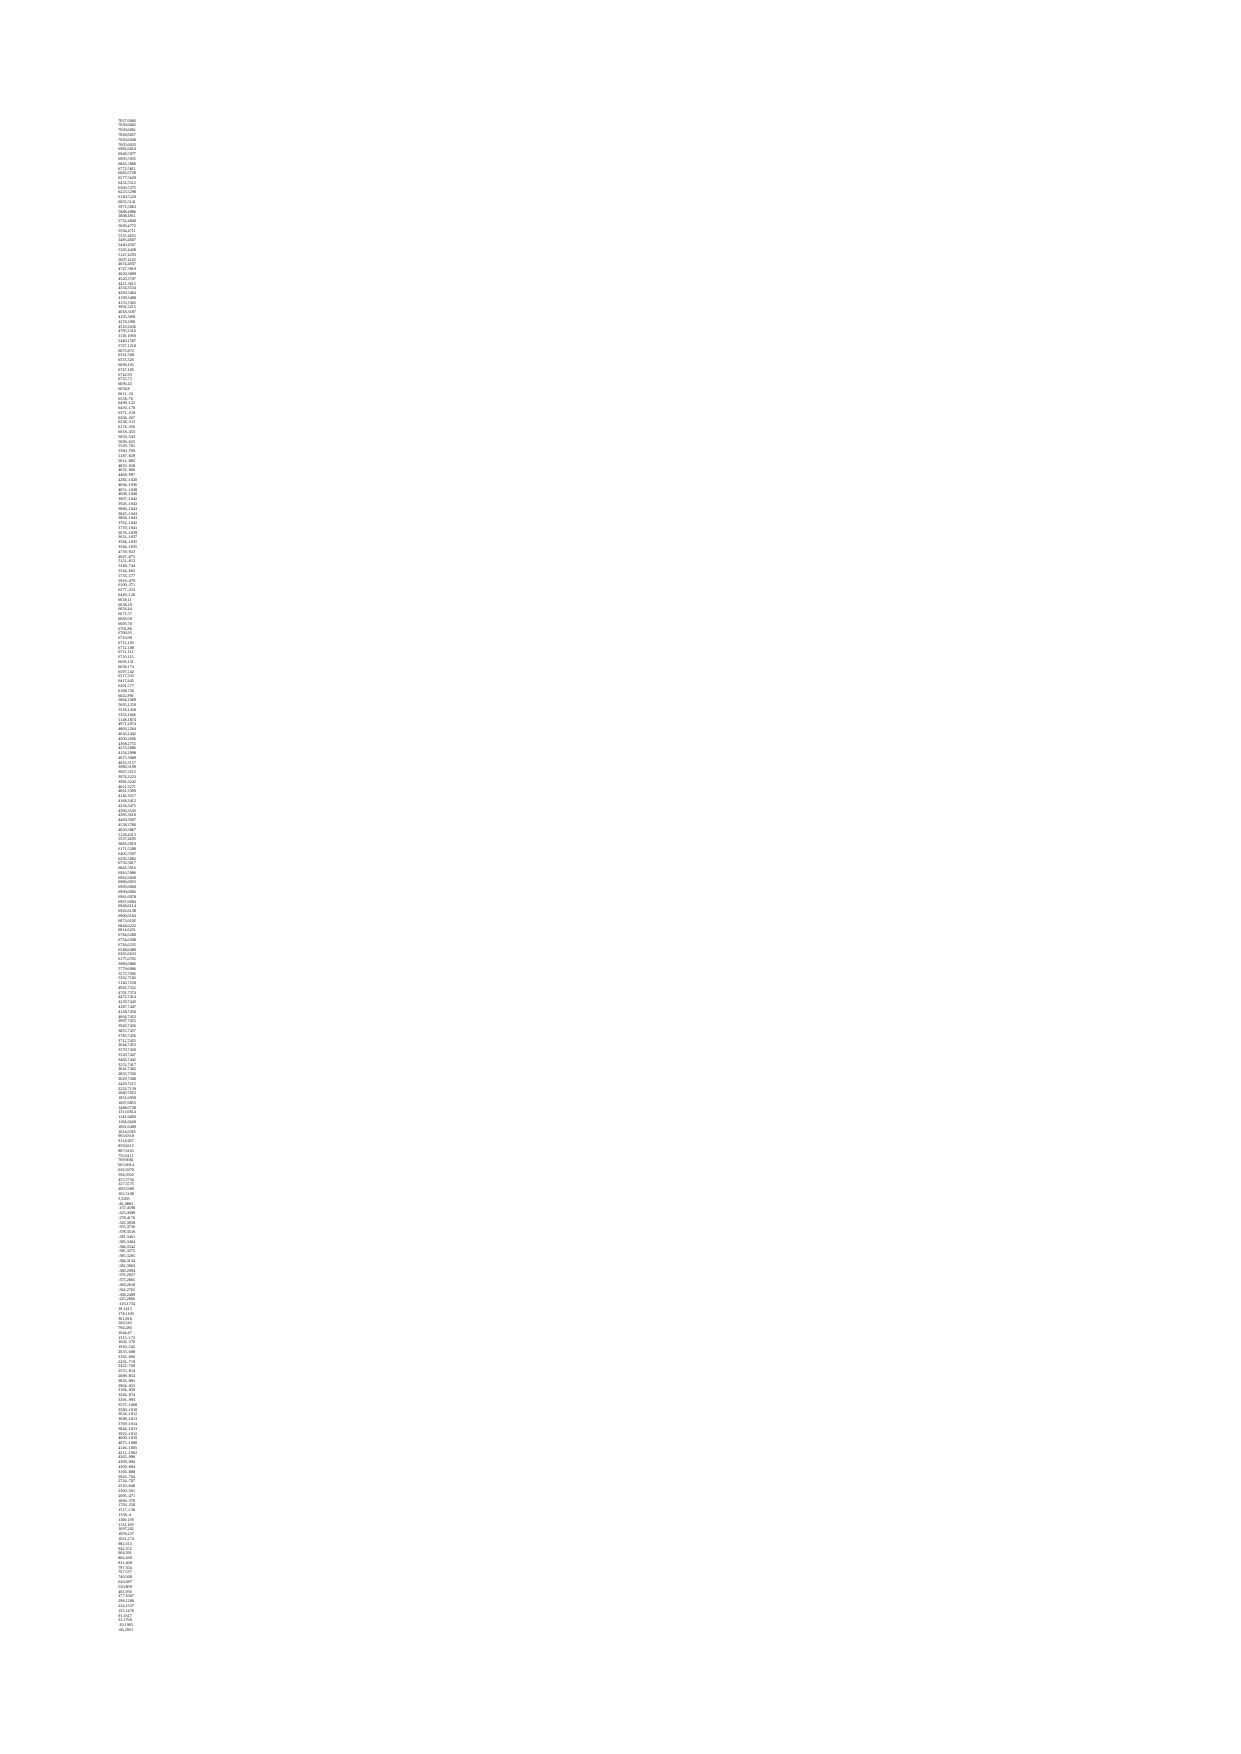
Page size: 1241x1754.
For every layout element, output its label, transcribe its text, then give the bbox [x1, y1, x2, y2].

text 4211,-1002 [118, 1450, 1122, 1455]
text 626,5970 [118, 1167, 1122, 1172]
text 5573,7095 [118, 971, 1122, 976]
text 6711,111 [118, 650, 1122, 655]
text 4128,7450 [118, 1009, 1122, 1014]
text 1338,-4 [118, 1512, 1122, 1517]
text 3967,3215 [118, 770, 1122, 774]
text 767,537 [118, 1570, 1122, 1575]
text 859,6215 [118, 1143, 1122, 1148]
text 4110,3357 [118, 794, 1122, 798]
text 3712,7455 [118, 1038, 1122, 1043]
text 6517,333 [118, 674, 1122, 679]
text 5151,-813 [118, 559, 1122, 564]
text 3246,-974 [118, 1393, 1122, 1397]
text 3855,7457 [118, 1028, 1122, 1033]
text 4309,-994 [118, 1464, 1122, 1469]
text 1910,-545 [118, 1345, 1122, 1349]
text 5864,1069 [118, 698, 1122, 703]
text 6736,5817 [118, 861, 1122, 866]
text 1044,47 [118, 1330, 1122, 1335]
text 4260,3464 [118, 291, 1122, 295]
text 6558,-76 [118, 396, 1122, 401]
text 5695,1259 [118, 703, 1122, 707]
text 6873,6192 [118, 918, 1122, 923]
text 4874,4037 [118, 262, 1122, 267]
text 866,430 [118, 1556, 1122, 1560]
text 5660,4772 [118, 223, 1122, 228]
text 6577,5629 [118, 176, 1122, 180]
text 6982,6010 [118, 147, 1122, 152]
text 5544,-665 [118, 568, 1122, 573]
text 2429,7215 [118, 1081, 1122, 1086]
text 5767,1218 [118, 343, 1122, 348]
text -384,3342 [118, 1244, 1122, 1249]
text 1313,6614 [118, 1110, 1122, 1115]
text 3926,7456 [118, 1024, 1122, 1028]
text 6371,-219 [118, 410, 1122, 415]
text 1896,-370 [118, 1498, 1122, 1503]
text -381,3461 [118, 1234, 1122, 1239]
text 3769,-1014 [118, 1421, 1122, 1426]
text 2689,-854 [118, 1373, 1122, 1378]
text 942,352 [118, 1546, 1122, 1551]
text 2724,-707 [118, 1479, 1122, 1484]
text 3580,-1010 [118, 1407, 1122, 1412]
text -385,3205 [118, 1254, 1122, 1258]
text 5732,4840 [118, 219, 1122, 223]
text 5696,-625 [118, 439, 1122, 444]
text 1104,6448 [118, 1119, 1122, 1124]
text 4795,2316 [118, 329, 1122, 334]
text 18,1415 [118, 1306, 1122, 1311]
text 3886,-1043 [118, 506, 1122, 511]
text 1097,202 [118, 1527, 1122, 1532]
text 4558,3780 [118, 822, 1122, 827]
text 6903,5935 [118, 156, 1122, 161]
text 5594,4711 [118, 228, 1122, 233]
text 5148,1874 [118, 717, 1122, 722]
text 4629,3809 [118, 271, 1122, 276]
text 904,391 [118, 1551, 1122, 1556]
text 6171,5288 [118, 846, 1122, 851]
text 5,5003 [118, 1196, 1122, 1201]
text 5859,-543 [118, 434, 1122, 439]
text -223,4389 [118, 1211, 1122, 1215]
text 4061,3309 [118, 789, 1122, 794]
text 6658,174 [118, 664, 1122, 669]
text 5292,4428 [118, 247, 1122, 252]
text -225,2066 [118, 1297, 1122, 1302]
text 3166,-808 [118, 1469, 1122, 1474]
text -385,3275 [118, 1249, 1122, 1254]
text 756,6111 [118, 1153, 1122, 1158]
text 5147,4293 [118, 252, 1122, 257]
text 4421,3615 [118, 281, 1122, 286]
text 6747,105 [118, 367, 1122, 372]
text 4472,7414 [118, 995, 1122, 1000]
text -373,2865 [118, 1278, 1122, 1282]
text 224,1337 [118, 1603, 1122, 1608]
text 2826,-891 [118, 1378, 1122, 1383]
text 6405,5507 [118, 851, 1122, 856]
text 4701,7374 [118, 990, 1122, 995]
text 594,5932 [118, 1172, 1122, 1177]
text 6304,-267 [118, 415, 1122, 420]
text 3926,-1043 [118, 501, 1122, 506]
text 1143,6480 [118, 1115, 1122, 1119]
text 3584,-1035 [118, 544, 1122, 549]
text 5440,4567 [118, 243, 1122, 247]
text 6417,445 [118, 679, 1122, 683]
text 3980,3199 [118, 765, 1122, 770]
text 6499,-122 [118, 401, 1122, 406]
text 2232,7139 [118, 1086, 1122, 1091]
text 5808,4911 [118, 214, 1122, 219]
text 6022,891 [118, 693, 1122, 698]
text 5883,5019 [118, 842, 1122, 846]
text 3041,7382 [118, 1067, 1122, 1072]
text -369,2810 [118, 1282, 1122, 1287]
text 6671,57 [118, 612, 1122, 616]
text 1602,-370 [118, 1340, 1122, 1345]
text 6611,-32 [118, 391, 1122, 396]
text -157,4598 [118, 1206, 1122, 1211]
text 4282,-1020 [118, 477, 1122, 482]
text -355,3736 [118, 1225, 1122, 1230]
text 6168,726 [118, 688, 1122, 693]
text -378,3510 [118, 1230, 1122, 1234]
text 6845,5880 [118, 161, 1122, 166]
text 6238,-313 [118, 420, 1122, 425]
text 4199,3408 [118, 295, 1122, 300]
text 6055,5141 [118, 199, 1122, 204]
text 643,687 [118, 1579, 1122, 1584]
text 4468,-997 [118, 473, 1122, 477]
text 4645,2442 [118, 731, 1122, 736]
text 2510,-640 [118, 1484, 1122, 1488]
text 6555,326 [118, 358, 1122, 362]
text 6693,78 [118, 621, 1122, 626]
text 6638,29 [118, 602, 1122, 607]
text 4154,2998 [118, 751, 1122, 755]
text 5980,6886 [118, 961, 1122, 966]
text 2291,-719 [118, 1359, 1122, 1364]
text 3252,7417 [118, 1062, 1122, 1067]
text 4075,3089 [118, 755, 1122, 760]
text 4747,3919 [118, 267, 1122, 271]
text 4265,-998 [118, 1455, 1122, 1460]
text 4016,3157 [118, 760, 1122, 765]
text 6900,6164 [118, 913, 1122, 918]
text 4239,7443 [118, 1000, 1122, 1004]
text 298,1200 [118, 1599, 1122, 1603]
text 5362,7182 [118, 976, 1122, 981]
text 2300,-561 [118, 1488, 1122, 1493]
text 4510,2636 [118, 324, 1122, 329]
text 4075,-1008 [118, 1441, 1122, 1445]
text 5733,-577 [118, 573, 1122, 578]
text 4309,-994 [118, 1460, 1122, 1464]
text 6712,108 [118, 645, 1122, 650]
text 794,286 [118, 1326, 1122, 1330]
text 5128,4313 [118, 832, 1122, 837]
text 1166,139 [118, 1517, 1122, 1522]
text 963,6318 [118, 1134, 1122, 1139]
text 2555,-814 [118, 1369, 1122, 1373]
text 4021,3271 [118, 784, 1122, 789]
text 7005,6033 [118, 142, 1122, 147]
text 3584,-1035 [118, 540, 1122, 544]
text 797,504 [118, 1565, 1122, 1570]
text 6597,242 [118, 669, 1122, 674]
text 2162,-666 [118, 1354, 1122, 1359]
text 5011,-882 [118, 458, 1122, 463]
text 4168,3412 [118, 798, 1122, 803]
text 6726,6335 [118, 942, 1122, 947]
text 566,543 [118, 1321, 1122, 1326]
text 6449,-126 [118, 592, 1122, 597]
text 3579,7450 [118, 1048, 1122, 1052]
text -322,3958 [118, 1220, 1122, 1225]
text 3104,-950 [118, 1388, 1122, 1393]
text 4739,-923 [118, 549, 1122, 554]
text 6926,6138 [118, 909, 1122, 913]
text 5535,4655 [118, 233, 1122, 238]
text 3698,-1013 [118, 1417, 1122, 1421]
text -19,1905 [118, 1623, 1122, 1627]
text 665,6014 [118, 1163, 1122, 1167]
text 377,1067 [118, 1594, 1122, 1599]
text 2040,7053 [118, 1091, 1122, 1096]
text 6742,93 [118, 372, 1122, 377]
text 4094,-1036 [118, 482, 1122, 487]
text 4469,3697 [118, 818, 1122, 822]
text 91,1617 [118, 1613, 1122, 1618]
text 3997,7455 [118, 1019, 1122, 1024]
text 6306,5375 [118, 185, 1122, 190]
text -376,2927 [118, 1273, 1122, 1278]
text 6993,6060 [118, 885, 1122, 889]
text -278,4176 [118, 1215, 1122, 1220]
text 3537,-1008 [118, 1402, 1122, 1407]
text 7030,6061 [118, 128, 1122, 132]
text 4153,3365 [118, 300, 1122, 305]
text -384,3134 [118, 1258, 1122, 1263]
text 6548,6489 [118, 947, 1122, 952]
text 5971,5063 [118, 204, 1122, 209]
text 5146,7258 [118, 981, 1122, 985]
text 4652,-966 [118, 468, 1122, 473]
text 4146,-1005 [118, 1445, 1122, 1450]
text 1133,169 [118, 1522, 1122, 1527]
text 2943,-764 [118, 1474, 1122, 1479]
text -66,2051 [118, 1627, 1122, 1632]
text 5919,-479 [118, 578, 1122, 583]
text 4105,3091 [118, 314, 1122, 319]
text 4018,3187 [118, 310, 1122, 314]
text 6223,5298 [118, 190, 1122, 195]
text 3992,3215 [118, 305, 1122, 310]
text 6842,5916 [118, 866, 1122, 870]
text 4500,2606 [118, 736, 1122, 741]
text -82,4803 [118, 1201, 1122, 1206]
text 6990,6066 [118, 889, 1122, 894]
text 4274,2901 [118, 319, 1122, 324]
text 3520,7447 [118, 1052, 1122, 1057]
text 6701,86 [118, 626, 1122, 631]
text 1061,6409 [118, 1124, 1122, 1129]
text 7020,6048 [118, 137, 1122, 142]
text 831,468 [118, 1560, 1122, 1565]
text 3644,7453 [118, 1043, 1122, 1048]
text 4187,7447 [118, 1004, 1122, 1009]
text 2095,-471 [118, 1493, 1122, 1498]
text -116,1734 [118, 1302, 1122, 1306]
text 6967,6094 [118, 899, 1122, 904]
text 4051,-1038 [118, 487, 1122, 492]
text 5888,4986 [118, 209, 1122, 214]
text 209,5389 [118, 1187, 1122, 1191]
text 6772,5811 [118, 166, 1122, 171]
text 5360,-769 [118, 449, 1122, 453]
text 6814,6251 [118, 928, 1122, 933]
text 1488,6738 [118, 1105, 1122, 1110]
text 4520,3707 [118, 276, 1122, 281]
text 4833,-928 [118, 463, 1122, 468]
text 6696,43 [118, 382, 1122, 386]
text 4253,2886 [118, 746, 1122, 751]
text 5187,-829 [118, 453, 1122, 458]
text 3391,-993 [118, 1397, 1122, 1402]
text 6452,5512 [118, 180, 1122, 185]
text 4385,3618 [118, 813, 1122, 818]
text -364,2762 [118, 1287, 1122, 1292]
text 1014,6365 [118, 1129, 1122, 1134]
text 807,6163 [118, 1148, 1122, 1153]
text 6175,6765 [118, 957, 1122, 961]
text 709,6061 [118, 1158, 1122, 1163]
text -383,3404 [118, 1239, 1122, 1244]
text 3631,-1037 [118, 535, 1122, 540]
text 4926,7322 [118, 985, 1122, 990]
text 6618,11 [118, 597, 1122, 602]
text 6948,5977 [118, 152, 1122, 156]
text 3967,-1042 [118, 497, 1122, 501]
text 4971,2074 [118, 722, 1122, 727]
text 6592,5682 [118, 856, 1122, 861]
text 2629,7280 [118, 1076, 1122, 1081]
text 4064,7453 [118, 1014, 1122, 1019]
text 982,313 [118, 1541, 1122, 1546]
text 6656,44 [118, 607, 1122, 612]
text 178,1109 [118, 1311, 1122, 1316]
text 2035,-608 [118, 1349, 1122, 1354]
text 4306,3543 [118, 808, 1122, 813]
text 6706,93 [118, 631, 1122, 636]
text 6948,6114 [118, 904, 1122, 909]
text 6174,-356 [118, 425, 1122, 429]
text 4803,2264 [118, 727, 1122, 731]
text 1703,-258 [118, 1503, 1122, 1508]
text 327,5575 [118, 1182, 1122, 1187]
text 6725,72 [118, 377, 1122, 382]
text 2964,-923 [118, 1383, 1122, 1388]
text 6962,6030 [118, 875, 1122, 880]
text -380,2994 [118, 1268, 1122, 1273]
text 6658,8 [118, 386, 1122, 391]
text 6301,577 [118, 683, 1122, 688]
text 2833,7336 [118, 1072, 1122, 1076]
text 7027,6066 [118, 118, 1122, 123]
text 3466,7442 [118, 1057, 1122, 1062]
text 6710,115 [118, 655, 1122, 659]
text 5007,4162 [118, 257, 1122, 262]
text 7028,6057 [118, 132, 1122, 137]
text 1517,-136 [118, 1508, 1122, 1512]
text 361,818 [118, 1316, 1122, 1321]
text 5440,1587 [118, 338, 1122, 343]
text 5333,1666 [118, 712, 1122, 717]
text 3783,7456 [118, 1033, 1122, 1038]
text 7030,6062 [118, 123, 1122, 128]
text 102,5198 [118, 1191, 1122, 1196]
text 6986,6053 [118, 880, 1122, 885]
text 5779,6996 [118, 966, 1122, 971]
text 1021,274 [118, 1536, 1122, 1541]
text 1851,6958 [118, 1096, 1122, 1100]
text 6844,6222 [118, 923, 1122, 928]
text 4368,2755 [118, 741, 1122, 746]
text 6981,6078 [118, 894, 1122, 899]
text -382,3063 [118, 1263, 1122, 1268]
text 6696,165 [118, 362, 1122, 367]
text 5110,1960 [118, 334, 1122, 338]
text 6696,131 [118, 659, 1122, 664]
text 6784,6280 [118, 933, 1122, 937]
text 4000,-1010 [118, 1436, 1122, 1441]
text 6073,872 [118, 348, 1122, 353]
text 4008,-1040 [118, 492, 1122, 497]
text 455,5756 [118, 1177, 1122, 1182]
text 6140,5220 [118, 195, 1122, 199]
text 4947,-873 [118, 554, 1122, 559]
text 6683,5728 [118, 171, 1122, 176]
text 740,568 [118, 1575, 1122, 1579]
text 5483,4607 [118, 238, 1122, 243]
text 3804,-1043 [118, 516, 1122, 521]
text 3974,3223 [118, 774, 1122, 779]
text 3676,-1039 [118, 530, 1122, 535]
text 4334,3534 [118, 286, 1122, 291]
text 5518,1458 [118, 707, 1122, 712]
text 6365,6633 [118, 952, 1122, 957]
text 6754,6308 [118, 937, 1122, 942]
text 2422,-769 [118, 1364, 1122, 1369]
text 3992,3242 [118, 779, 1122, 784]
text 6018,-453 [118, 429, 1122, 434]
text 1059,237 [118, 1532, 1122, 1536]
text 1313,-172 [118, 1335, 1122, 1340]
text 6710,99 [118, 636, 1122, 640]
text 6100,-371 [118, 583, 1122, 588]
text 3844,-1013 [118, 1426, 1122, 1431]
text 6683,69 [118, 616, 1122, 621]
text 4234,3475 [118, 803, 1122, 808]
text 6436,-170 [118, 406, 1122, 410]
text 1667,6853 [118, 1100, 1122, 1105]
text 5537,4695 [118, 837, 1122, 842]
text 3634,-1012 [118, 1412, 1122, 1417]
text 6277,-253 [118, 588, 1122, 592]
text -308,2409 [118, 1292, 1122, 1297]
text 5349,-744 [118, 564, 1122, 568]
text 550,809 [118, 1584, 1122, 1589]
text 3922,-1012 [118, 1431, 1122, 1436]
text 911,6267 [118, 1139, 1122, 1143]
text 3719,-1041 [118, 525, 1122, 530]
text 461,936 [118, 1589, 1122, 1594]
text 3762,-1042 [118, 521, 1122, 525]
text 6712,103 [118, 640, 1122, 645]
text 6341,568 [118, 353, 1122, 358]
text 4650,3867 [118, 827, 1122, 832]
text 6916,5986 [118, 870, 1122, 875]
text 5529,-701 [118, 444, 1122, 449]
text 33,1760 [118, 1618, 1122, 1623]
text 155,1476 [118, 1608, 1122, 1613]
text 3845,-1043 [118, 511, 1122, 516]
